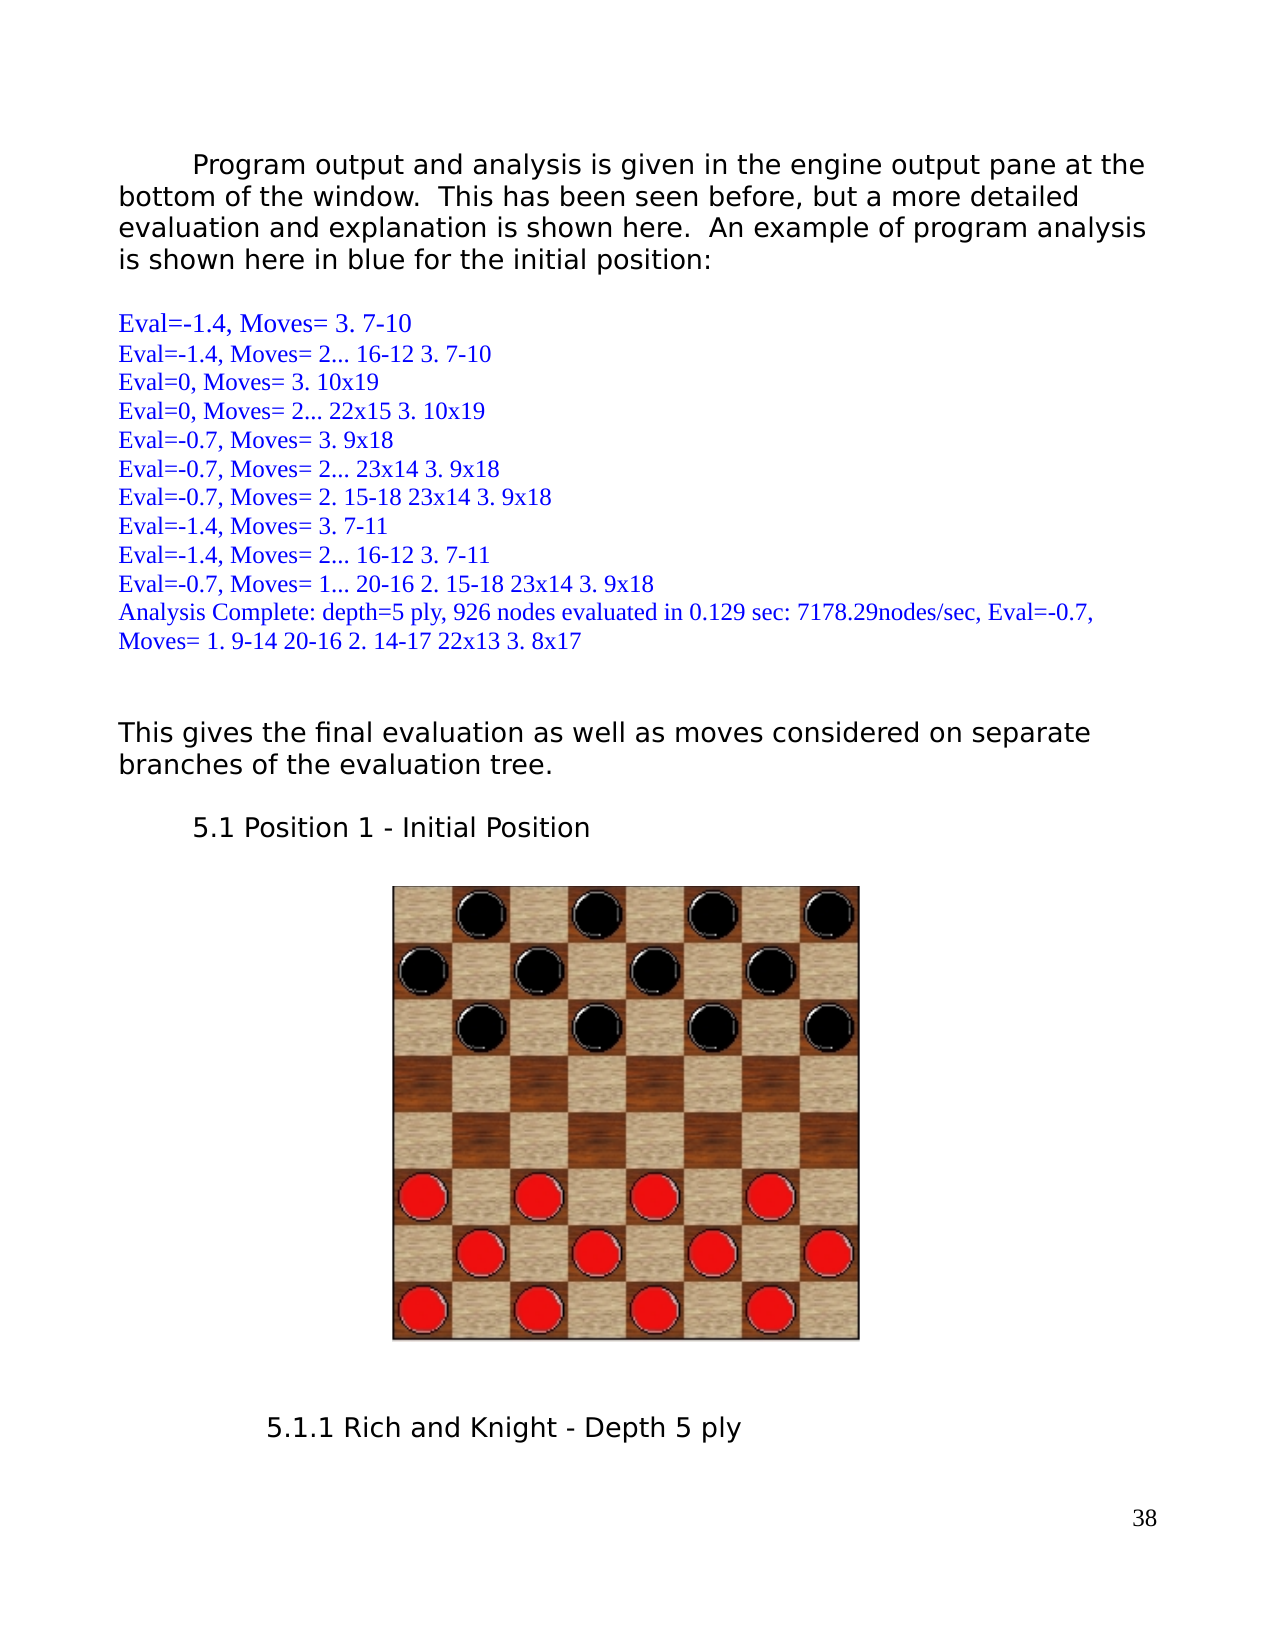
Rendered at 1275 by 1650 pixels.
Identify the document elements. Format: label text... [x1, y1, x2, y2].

picture [392, 886, 860, 1342]
text 5.1 Position 1 - Initial Position [118, 812, 1157, 844]
text Eval=-1.4, Moves= 3. 7-10 [118, 307, 1157, 339]
text Eval=-0.7, Moves= 2... 23x14 3. 9x18 [118, 454, 1157, 482]
text Eval=-1.4, Moves= 2... 16-12 3. 7-11 [118, 540, 1157, 569]
text This gives the final evaluation as well as moves considered on separate branches of the evaluation tree. [118, 718, 1157, 781]
text Eval=-0.7, Moves= 2. 15-18 23x14 3. 9x18 [118, 482, 1157, 511]
text Analysis Complete: depth=5 ply, 926 nodes evaluated in 0.129 sec: 7178.29nodes/sec, Eval=-0.7, Moves= 1. 9-14 20-16 2. 14-17 22x13 3. 8x17 [118, 597, 1157, 655]
text Eval=-1.4, Moves= 3. 7-11 [118, 511, 1157, 540]
text 5.1.1 Rich and Knight - Depth 5 ply [118, 1412, 1157, 1443]
text Eval=-0.7, Moves= 1... 20-16 2. 15-18 23x14 3. 9x18 [118, 569, 1157, 597]
text Eval=-0.7, Moves= 3. 9x18 [118, 425, 1157, 454]
text Eval=0, Moves= 3. 10x19 [118, 367, 1157, 396]
text Program output and analysis is given in the engine output pane at the bottom of the window. This has been seen before, but a more detailed evaluation and explanation is shown here. An example of program analysis is shown here in blue for the initial position: [118, 150, 1157, 276]
text Eval=0, Moves= 2... 22x15 3. 10x19 [118, 396, 1157, 425]
text Eval=-1.4, Moves= 2... 16-12 3. 7-10 [118, 339, 1157, 367]
